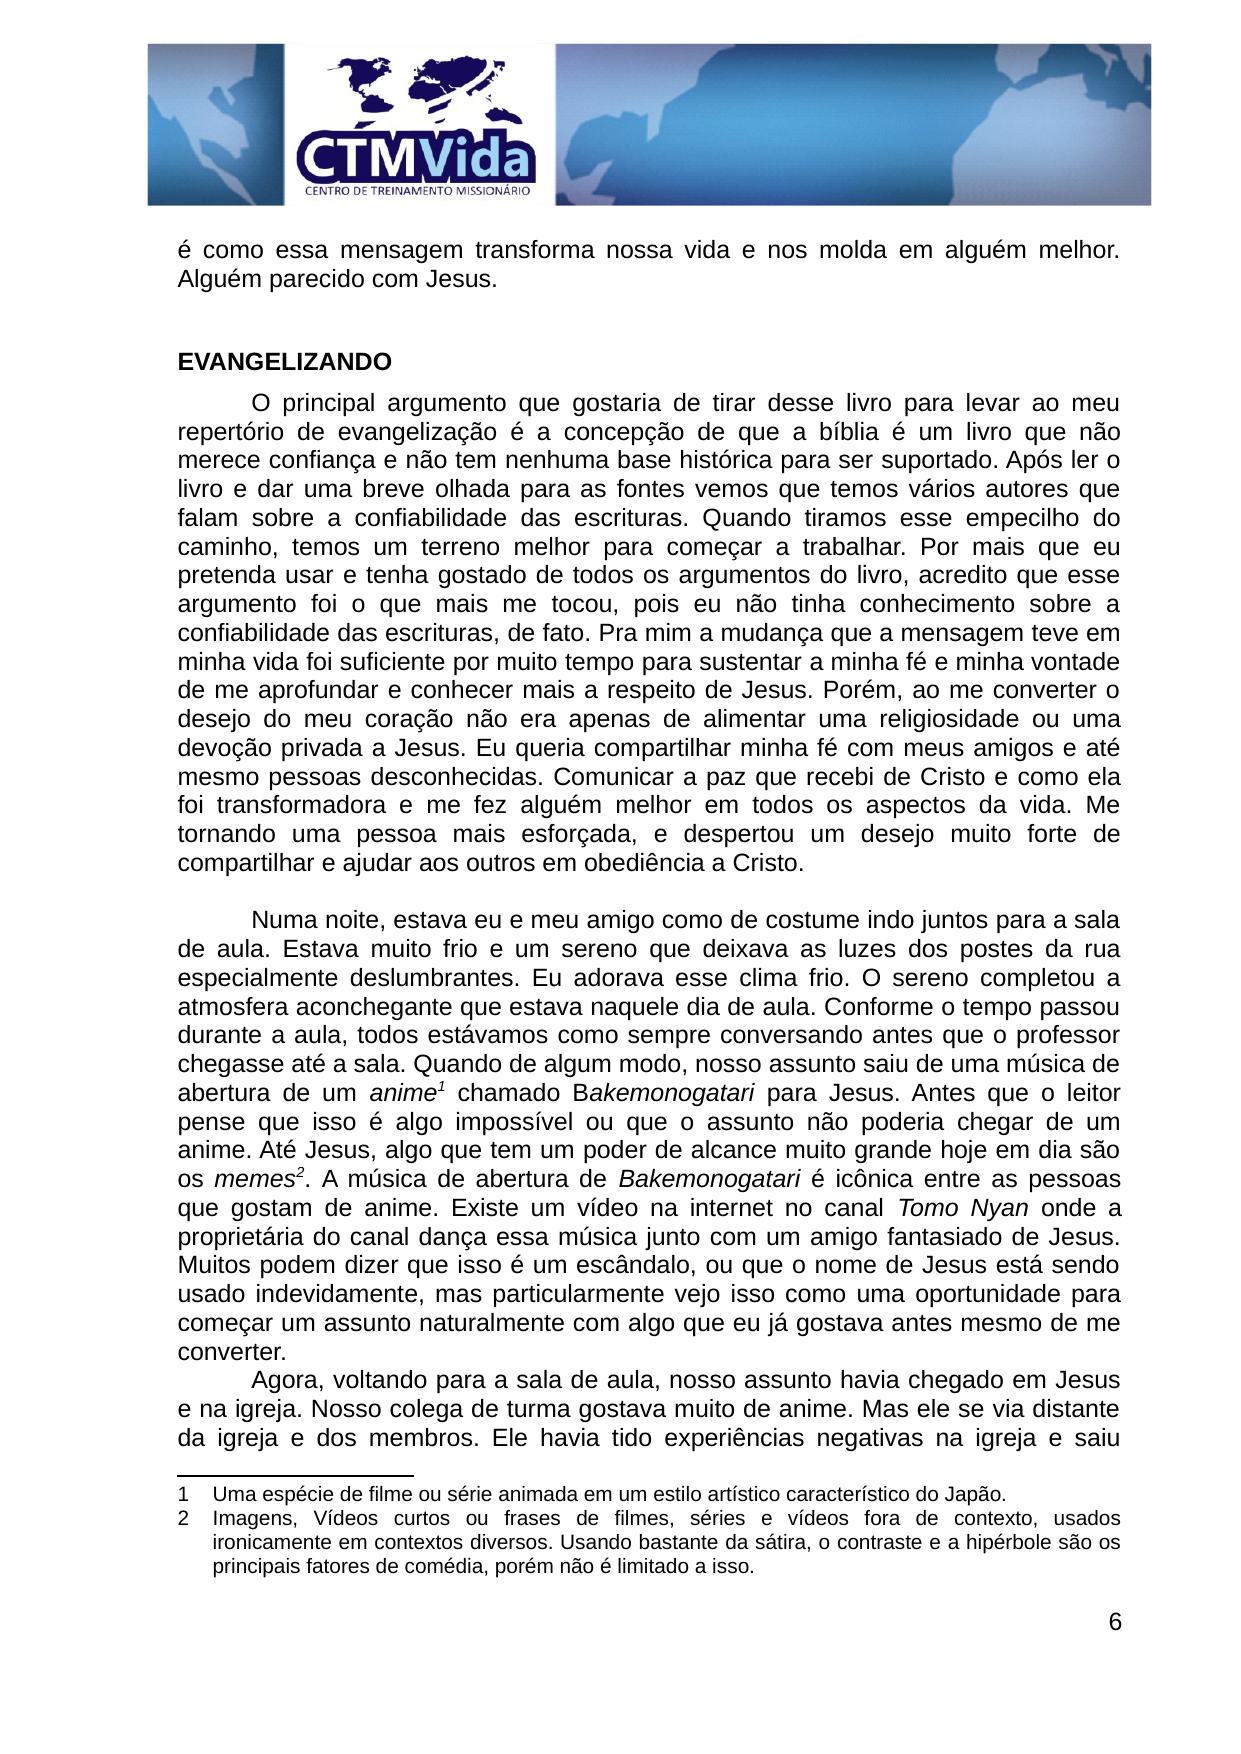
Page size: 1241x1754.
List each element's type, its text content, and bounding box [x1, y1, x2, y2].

subtitle Evangelizando [177, 347, 1122, 375]
text Numa noite, estava eu e meu amigo como de costume indo juntos para a sala de aula. Estava muito frio e um sereno que deixava as luzes dos postes da rua especialmente deslumbrantes. Eu adorava esse clima frio. O sereno completou a atmosfera aconchegante que estava naquele dia de aula. Conforme o tempo passou durante a aula, todos estávamos como sempre conversando antes que o professor chegasse até a sala. Quando de algum modo, nosso assunto saiu de uma música de abertura de um anime chamado Bakemonogatari para Jesus. Antes que o leitor pense que isso é algo impossível ou que o assunto não poderia chegar de um anime. Até Jesus, algo que tem um poder de alcance muito grande hoje em dia são os memes. A música de abertura de Bakemonogatari é icônica entre as pessoas que gostam de anime. Existe um vídeo na internet no canal Tomo Nyan onde a proprietária do canal dança essa música junto com um amigo fantasiado de Jesus. Muitos podem dizer que isso é um escândalo, ou que o nome de Jesus está sendo usado indevidamente, mas particularmente vejo isso como uma oportunidade para começar um assunto naturalmente com algo que eu já gostava antes mesmo de me converter. [177, 905, 1122, 1365]
text Imagens, Vídeos curtos ou frases de filmes, séries e vídeos fora de contexto, usados ironicamente em contextos diversos. Usando bastante da sátira, o contraste e a hipérbole são os principais fatores de comédia, porém não é limitado a isso. [177, 1506, 1122, 1578]
picture [147, 43, 1152, 206]
text Agora, voltando para a sala de aula, nosso assunto havia chegado em Jesus e na igreja. Nosso colega de turma gostava muito de anime. Mas ele se via distante da igreja e dos membros. Ele havia tido experiências negativas na igreja e saiu [177, 1365, 1122, 1452]
text Uma espécie de filme ou série animada em um estilo artístico característico do Japão. [177, 1482, 1122, 1506]
text O principal argumento que gostaria de tirar desse livro para levar ao meu repertório de evangelização é a concepção de que a bíblia é um livro que não merece confiança e não tem nenhuma base histórica para ser suportado. Após ler o livro e dar uma breve olhada para as fontes vemos que temos vários autores que falam sobre a confiabilidade das escrituras. Quando tiramos esse empecilho do caminho, temos um terreno melhor para começar a trabalhar. Por mais que eu pretenda usar e tenha gostado de todos os argumentos do livro, acredito que esse argumento foi o que mais me tocou, pois eu não tinha conhecimento sobre a confiabilidade das escrituras, de fato. Pra mim a mudança que a mensagem teve em minha vida foi suficiente por muito tempo para sustentar a minha fé e minha vontade de me aprofundar e conhecer mais a respeito de Jesus. Porém, ao me converter o desejo do meu coração não era apenas de alimentar uma religiosidade ou uma devoção privada a Jesus. Eu queria compartilhar minha fé com meus amigos e até mesmo pessoas desconhecidas. Comunicar a paz que recebi de Cristo e como ela foi transformadora e me fez alguém melhor em todos os aspectos da vida. Me tornando uma pessoa mais esforçada, e despertou um desejo muito forte de compartilhar e ajudar aos outros em obediência a Cristo. [177, 388, 1122, 877]
text é como essa mensagem transforma nossa vida e nos molda em alguém melhor. Alguém parecido com Jesus. [177, 235, 1122, 293]
